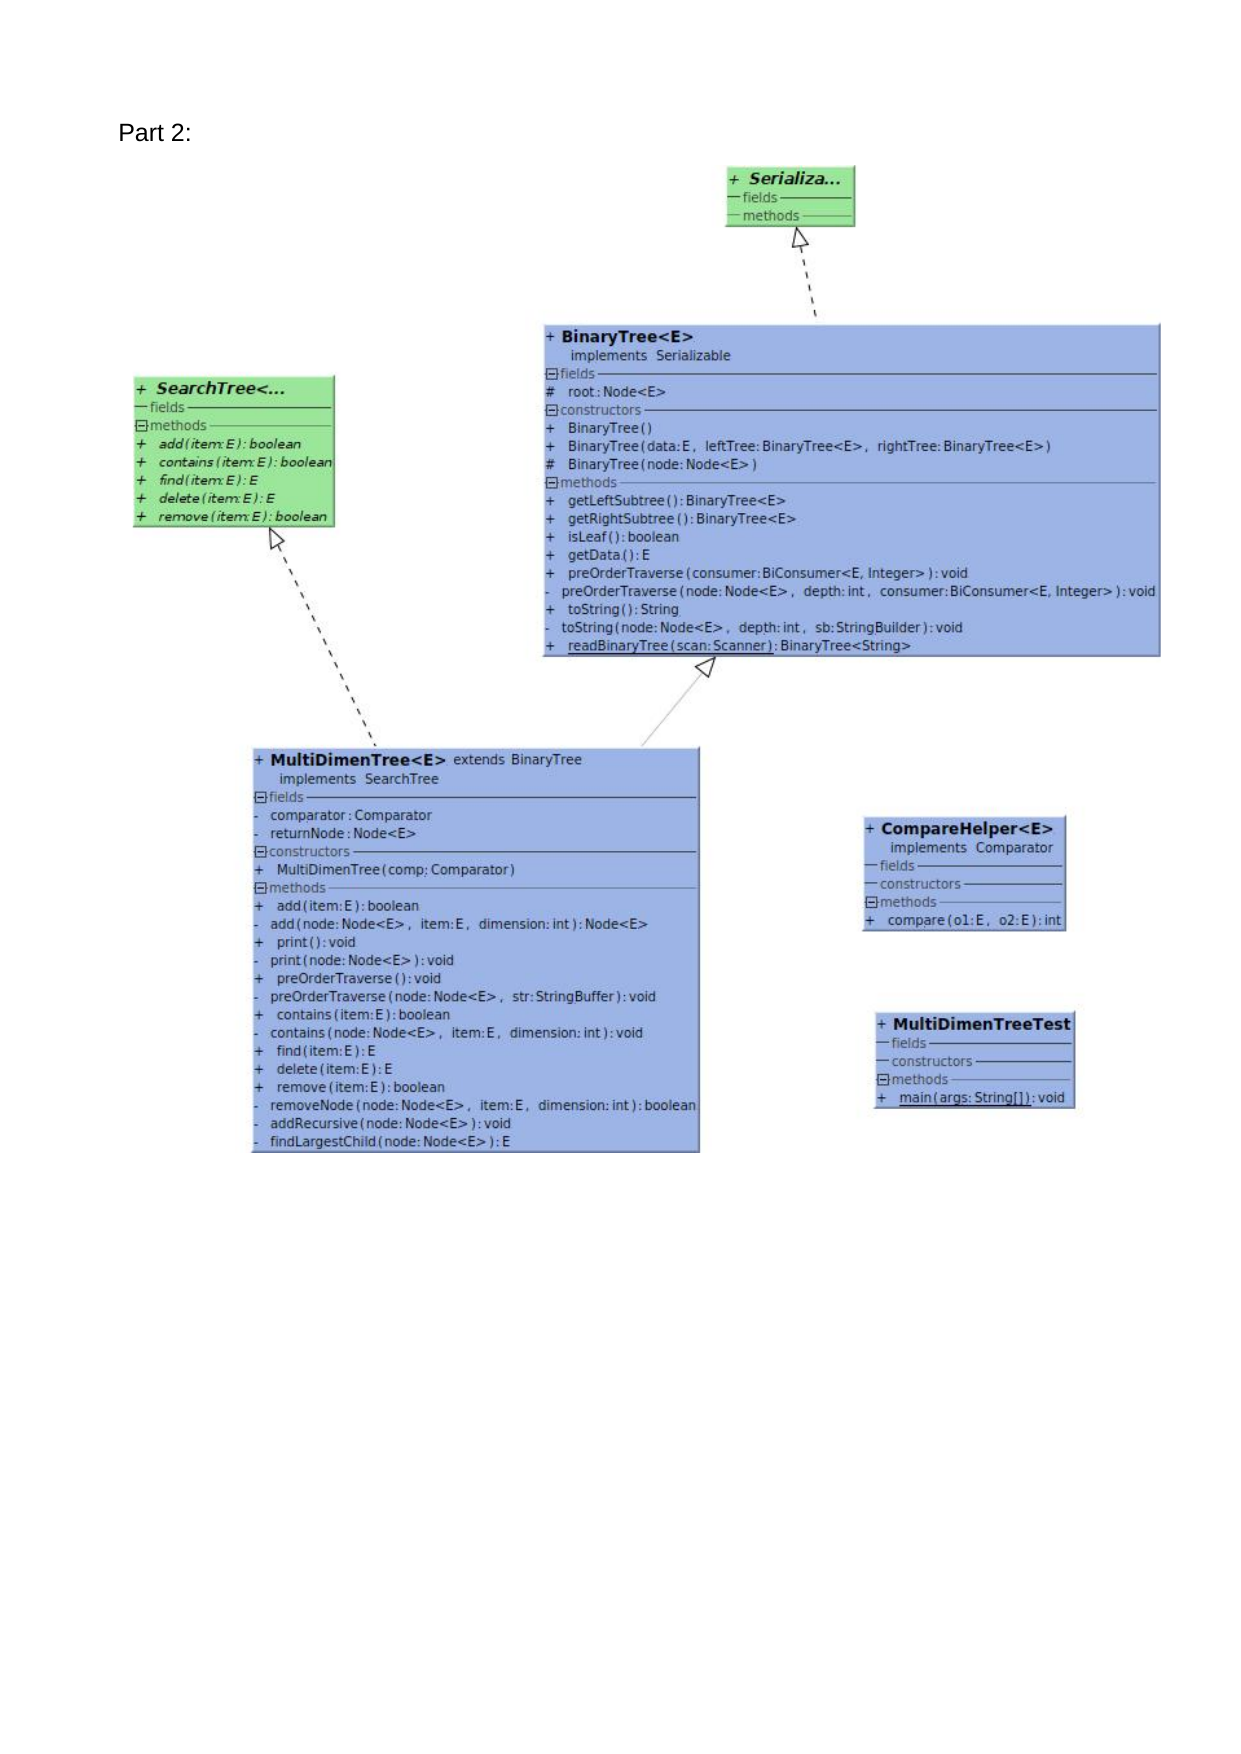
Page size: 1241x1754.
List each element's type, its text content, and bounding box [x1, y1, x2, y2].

picture [132, 165, 1161, 1153]
text Part 2: [118, 118, 1122, 147]
